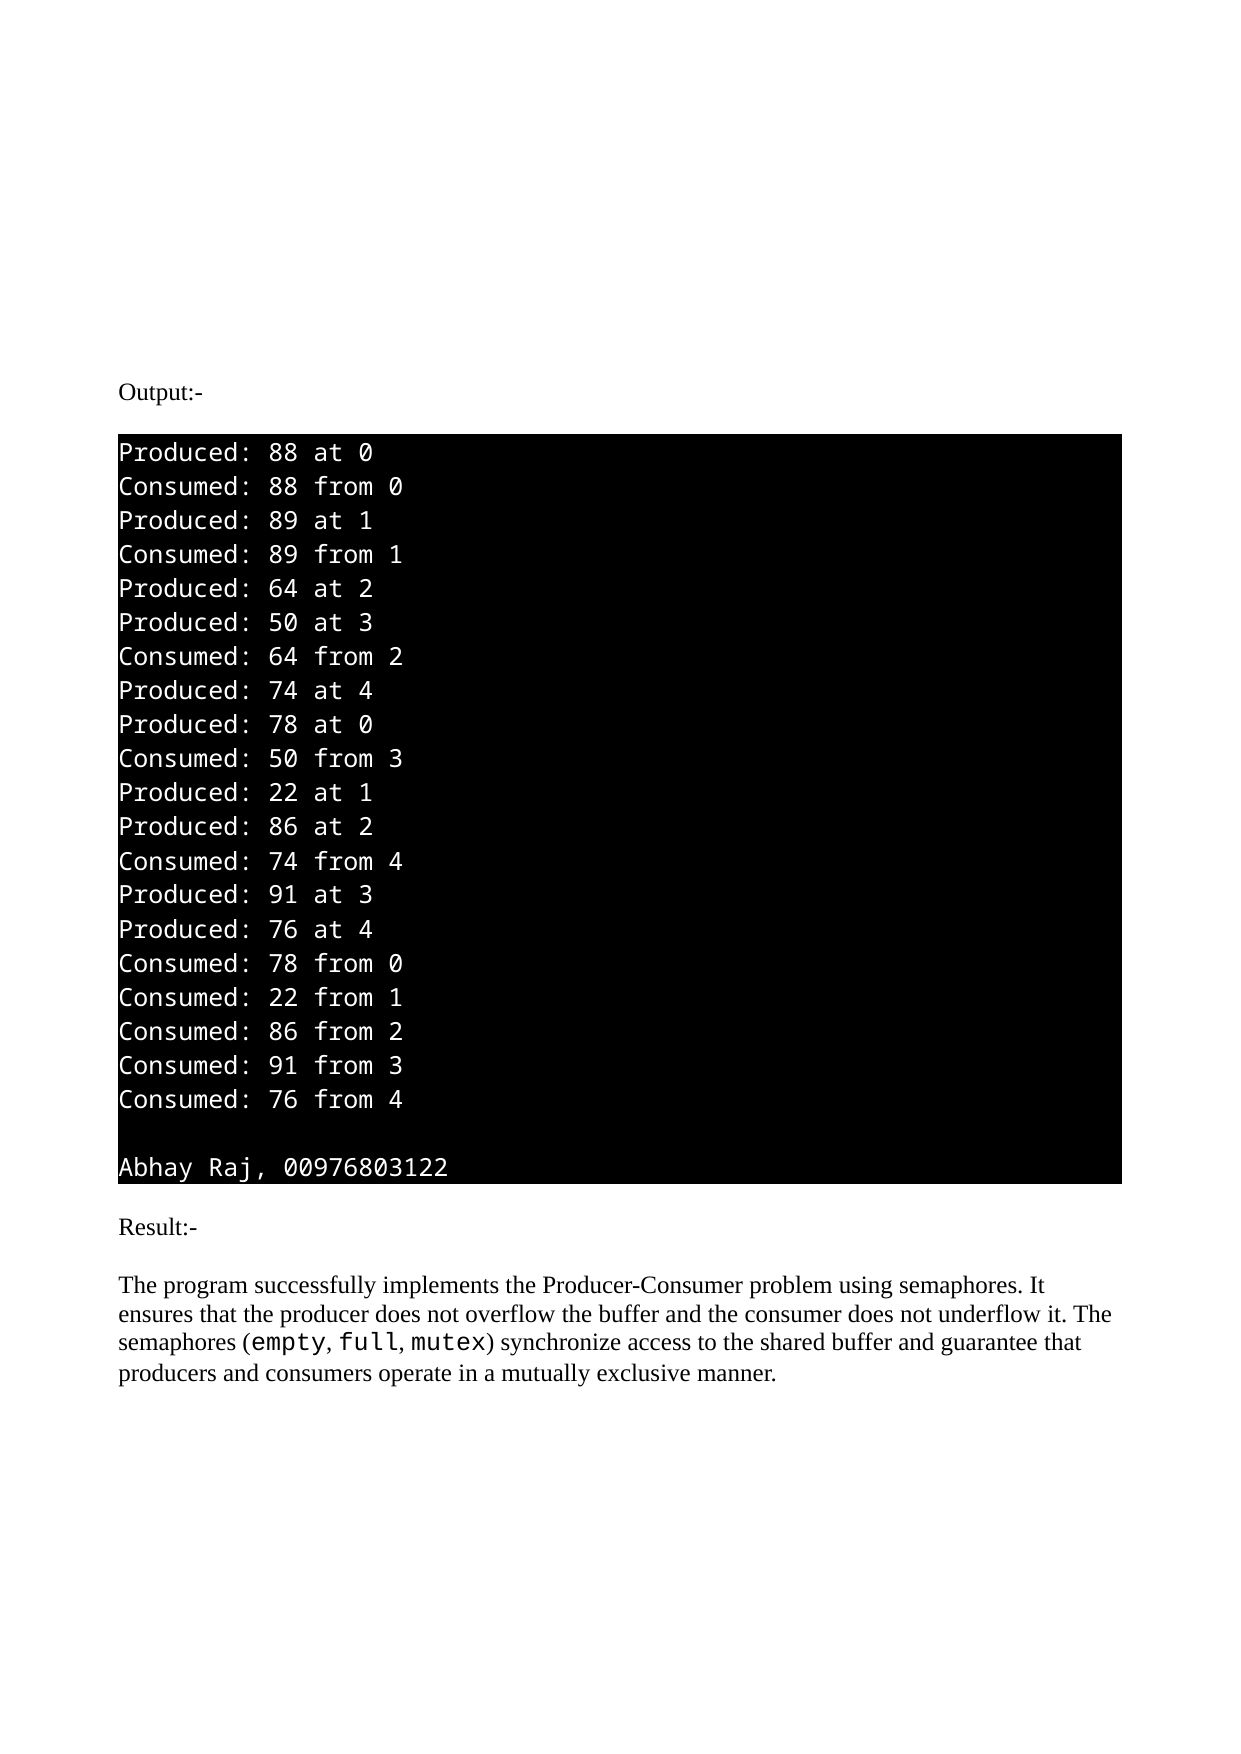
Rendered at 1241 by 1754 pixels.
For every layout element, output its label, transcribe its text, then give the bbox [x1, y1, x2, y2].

text Consumed: 86 from 2 [118, 1013, 1122, 1047]
text Produced: 88 at 0 [118, 434, 1122, 468]
text Consumed: 78 from 0 [118, 945, 1122, 979]
text Produced: 22 at 1 [118, 775, 1122, 809]
text Produced: 74 at 4 [118, 673, 1122, 707]
text Consumed: 76 from 4 [118, 1082, 1122, 1116]
text Produced: 76 at 4 [118, 911, 1122, 945]
text The program successfully implements the Producer-Consumer problem using semaphores. It ensures that the producer does not overflow the buffer and the consumer does not underflow it. The semaphores (empty, full, mutex) synchronize access to the shared buffer and guarantee that producers and consumers operate in a mutually exclusive manner. [118, 1270, 1122, 1387]
text Consumed: 64 from 2 [118, 639, 1122, 673]
text Produced: 86 at 2 [118, 809, 1122, 843]
text Produced: 50 at 3 [118, 605, 1122, 639]
text Consumed: 91 from 3 [118, 1047, 1122, 1082]
text Result:- [118, 1212, 1122, 1241]
text Produced: 91 at 3 [118, 877, 1122, 911]
text Produced: 89 at 1 [118, 502, 1122, 537]
text Output:- [118, 377, 1122, 406]
text Consumed: 74 from 4 [118, 843, 1122, 877]
text Produced: 78 at 0 [118, 707, 1122, 741]
text Consumed: 89 from 1 [118, 537, 1122, 571]
text Abhay Raj, 00976803122 [118, 1150, 1122, 1184]
text Consumed: 50 from 3 [118, 741, 1122, 775]
text Consumed: 88 from 0 [118, 468, 1122, 502]
text Consumed: 22 from 1 [118, 979, 1122, 1013]
text Produced: 64 at 2 [118, 571, 1122, 605]
